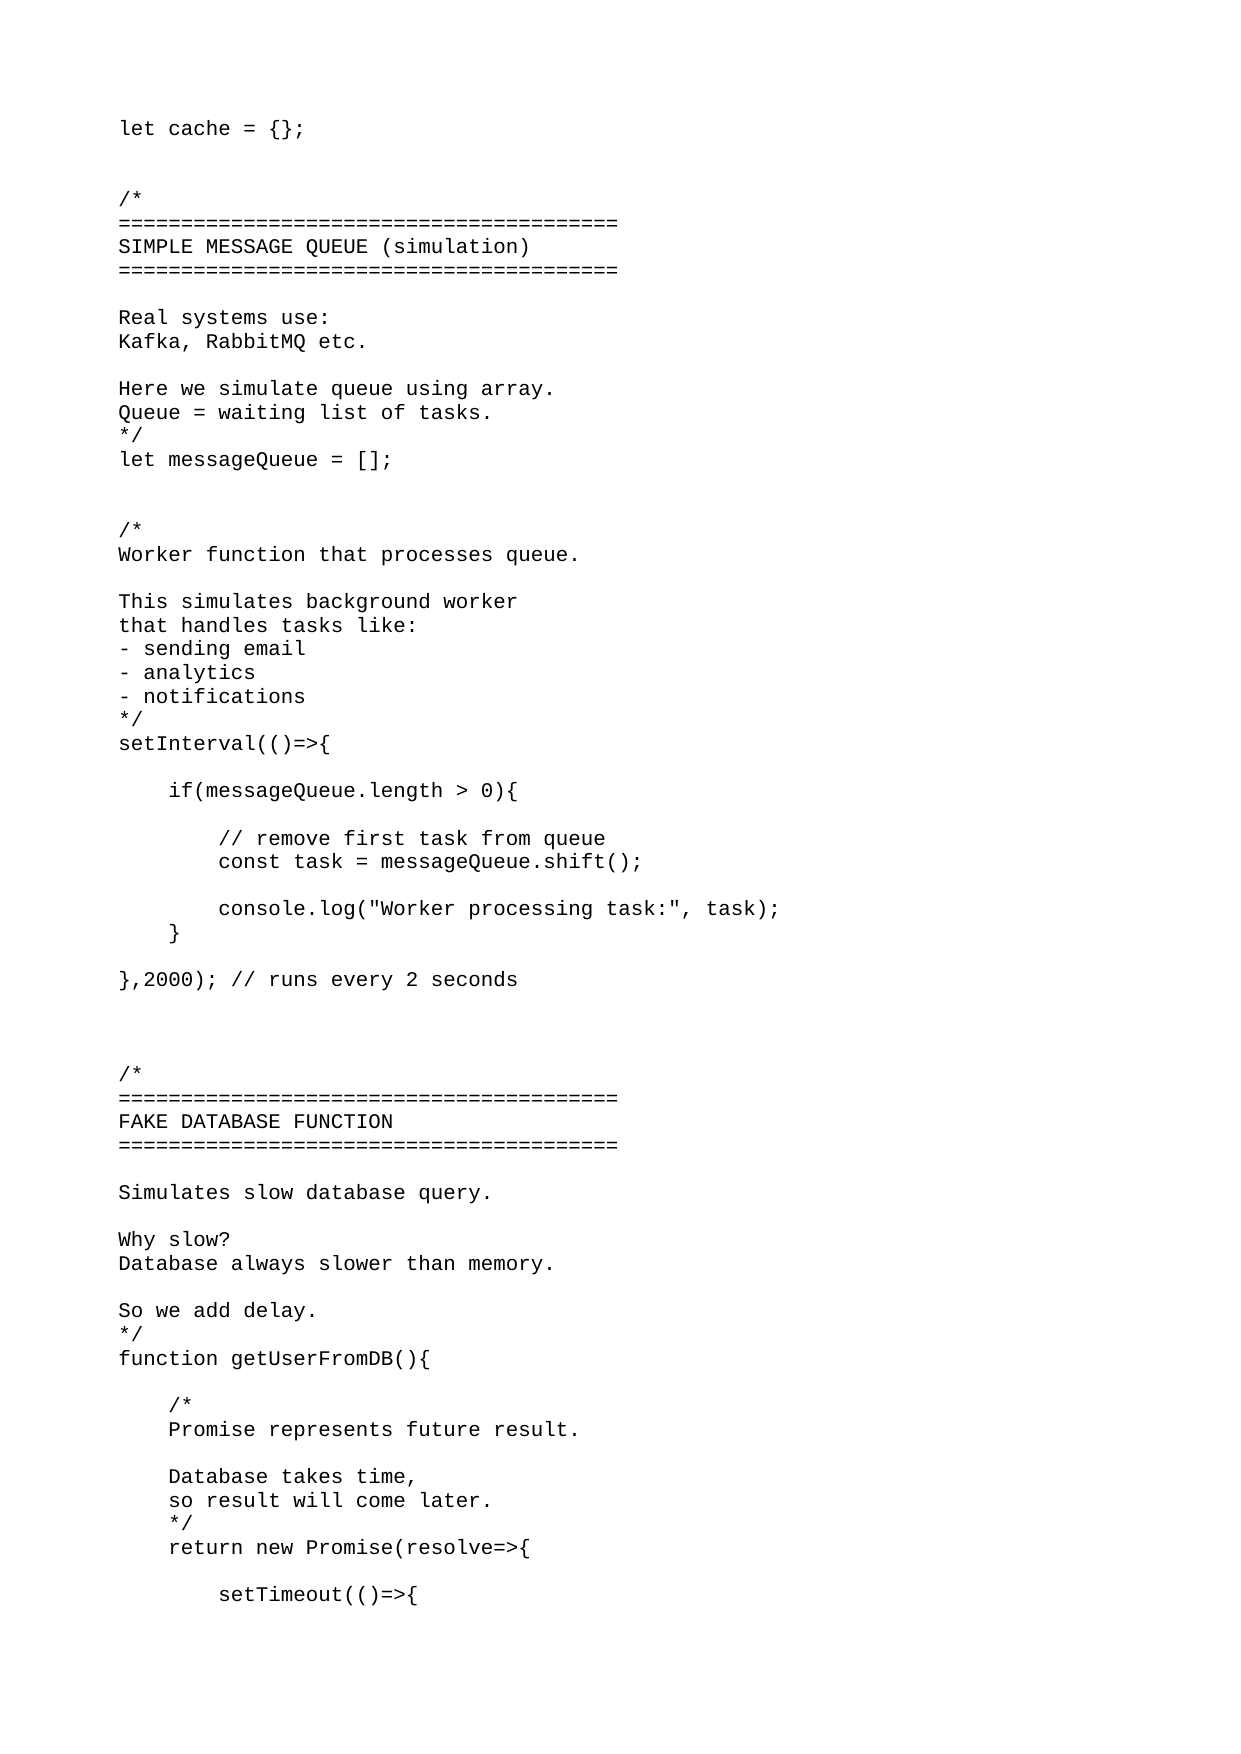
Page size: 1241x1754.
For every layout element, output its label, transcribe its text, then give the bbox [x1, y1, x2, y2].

text Worker function that processes queue. [118, 544, 1122, 567]
text /* [118, 1395, 1122, 1419]
text Database always slower than memory. [118, 1253, 1122, 1277]
text Why slow? [118, 1229, 1122, 1253]
text ======================================== [118, 1088, 1122, 1111]
text ======================================== [118, 213, 1122, 236]
text /* [118, 1064, 1122, 1088]
text let messageQueue = []; [118, 449, 1122, 473]
text setInterval(()=>{ [118, 733, 1122, 757]
text } [118, 922, 1122, 946]
text Here we simulate queue using array. [118, 378, 1122, 402]
text that handles tasks like: [118, 615, 1122, 638]
text /* [118, 189, 1122, 213]
text const task = messageQueue.shift(); [118, 851, 1122, 875]
text */ [118, 426, 1122, 449]
text */ [118, 1513, 1122, 1537]
text Real systems use: [118, 307, 1122, 331]
text Database takes time, [118, 1466, 1122, 1489]
text SIMPLE MESSAGE QUEUE (simulation) [118, 236, 1122, 260]
text return new Promise(resolve=>{ [118, 1537, 1122, 1561]
text // remove first task from queue [118, 827, 1122, 851]
text Promise represents future result. [118, 1419, 1122, 1442]
text ======================================== [118, 260, 1122, 284]
text if(messageQueue.length > 0){ [118, 780, 1122, 804]
text },2000); // runs every 2 seconds [118, 969, 1122, 993]
text Simulates slow database query. [118, 1182, 1122, 1206]
text console.log("Worker processing task:", task); [118, 898, 1122, 922]
text So we add delay. [118, 1300, 1122, 1324]
text */ [118, 1324, 1122, 1348]
text - analytics [118, 662, 1122, 686]
text so result will come later. [118, 1489, 1122, 1513]
text setTimeout(()=>{ [118, 1584, 1122, 1608]
text /* [118, 520, 1122, 544]
text */ [118, 709, 1122, 733]
text Queue = waiting list of tasks. [118, 402, 1122, 426]
text This simulates background worker [118, 591, 1122, 615]
text function getUserFromDB(){ [118, 1348, 1122, 1371]
text ======================================== [118, 1135, 1122, 1158]
text - sending email [118, 638, 1122, 662]
text Kafka, RabbitMQ etc. [118, 331, 1122, 354]
text FAKE DATABASE FUNCTION [118, 1111, 1122, 1135]
text - notifications [118, 686, 1122, 709]
text let cache = {}; [118, 118, 1122, 142]
